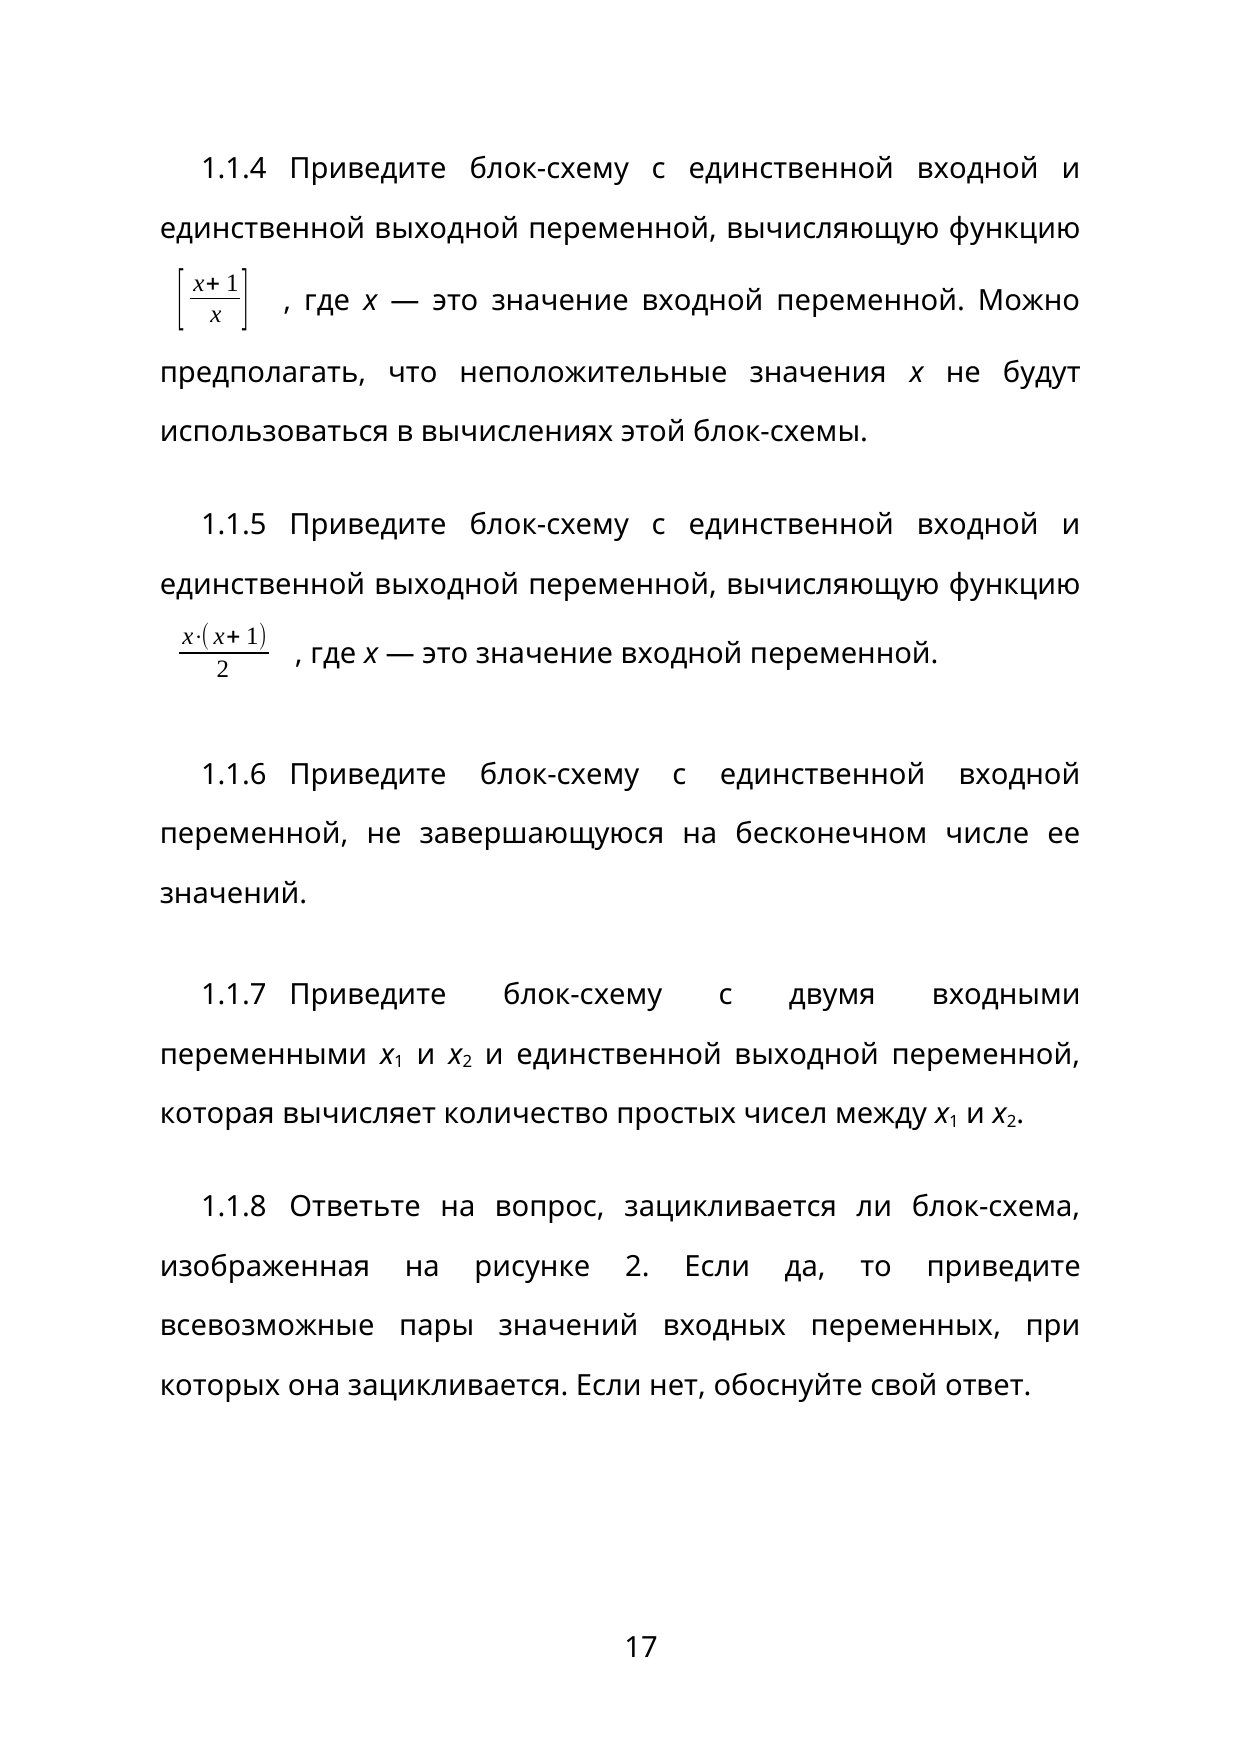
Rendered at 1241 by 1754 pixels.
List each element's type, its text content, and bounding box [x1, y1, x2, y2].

subtitle Приведите блок-схему с единственной входной и единственной выходной переменной, вычисляющую функцию , где х — это значение входной переменной. Можно предполагать, что неположительные значения х не будут использоваться в вычислениях этой блок-схемы. [159, 148, 1081, 450]
subtitle Ответьте на вопрос, зацикливается ли блок-схема, изображенная на рисунке 2. Если да, то приведите всевозможные пары значений входных переменных, при которых она зацикливается. Если нет, обоснуйте свой ответ. [159, 1186, 1081, 1404]
subtitle Приведите блок-схему с единственной входной переменной, не завершающуюся на бесконечном числе ее значений. [159, 753, 1081, 912]
subtitle Приведите блок-схему с двумя входными переменными x1 и x2 и единственной выходной переменной, которая вычисляет количество простых чисел между x1 и x2. [159, 973, 1081, 1132]
subtitle Приведите блок-схему с единственной входной и единственной выходной переменной, вычисляющую функцию , где х — это значение входной переменной. [159, 504, 1081, 683]
